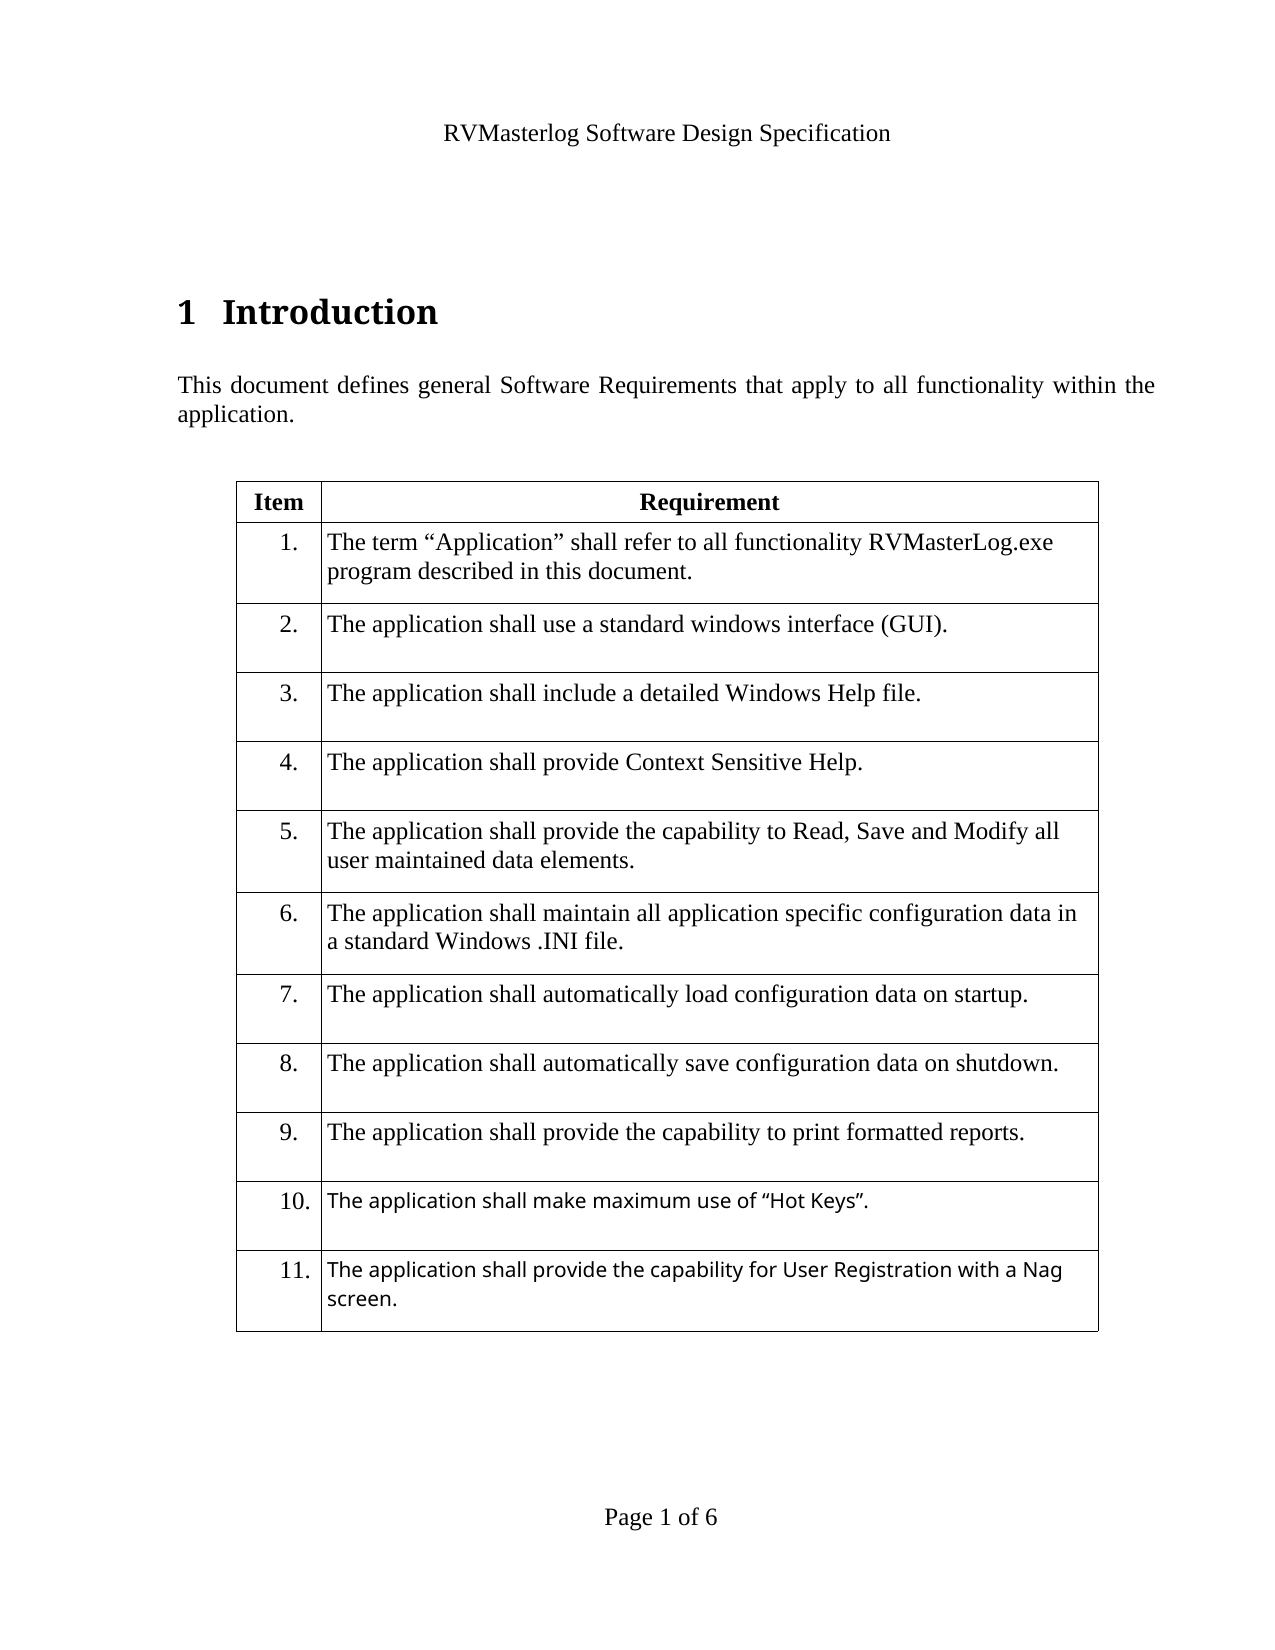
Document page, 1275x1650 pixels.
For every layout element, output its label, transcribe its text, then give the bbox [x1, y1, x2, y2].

table_cell [237, 604, 321, 672]
table_cell The application shall automatically load configuration data on startup. [322, 975, 1098, 1042]
table_cell [237, 893, 321, 973]
table_cell [237, 1251, 321, 1331]
table_cell [237, 523, 321, 603]
table_cell The application shall provide the capability to Read, Save and Modify all user maintained data elements. [322, 811, 1098, 892]
text This document defines general Software Requirements that apply to all functionality within the application. [177, 370, 1157, 427]
table_cell [237, 1182, 321, 1250]
table_cell The application shall provide Context Sensitive Help. [322, 742, 1098, 810]
table_cell [237, 1113, 321, 1181]
table_cell The application shall provide the capability for User Registration with a Nag screen. [322, 1251, 1098, 1331]
table_cell The application shall make maximum use of “Hot Keys”. [322, 1182, 1098, 1250]
table_cell [237, 742, 321, 810]
table_cell The application shall use a standard windows interface (GUI). [322, 604, 1098, 672]
table_cell [237, 1044, 321, 1112]
table_cell The application shall automatically save configuration data on shutdown. [322, 1044, 1098, 1112]
table_cell The application shall maintain all application specific configuration data in a standard Windows .INI file. [322, 893, 1098, 973]
subtitle Introduction [177, 289, 1157, 334]
table_cell [237, 975, 321, 1042]
table_header Item [237, 482, 321, 522]
table_cell The application shall include a detailed Windows Help file. [322, 673, 1098, 741]
table_header Requirement [322, 482, 1098, 522]
table_cell The term “Application” shall refer to all functionality RVMasterLog.exe program described in this document. [322, 523, 1098, 603]
table_cell [237, 673, 321, 741]
table_cell The application shall provide the capability to print formatted reports. [322, 1113, 1098, 1181]
table_cell [237, 811, 321, 892]
